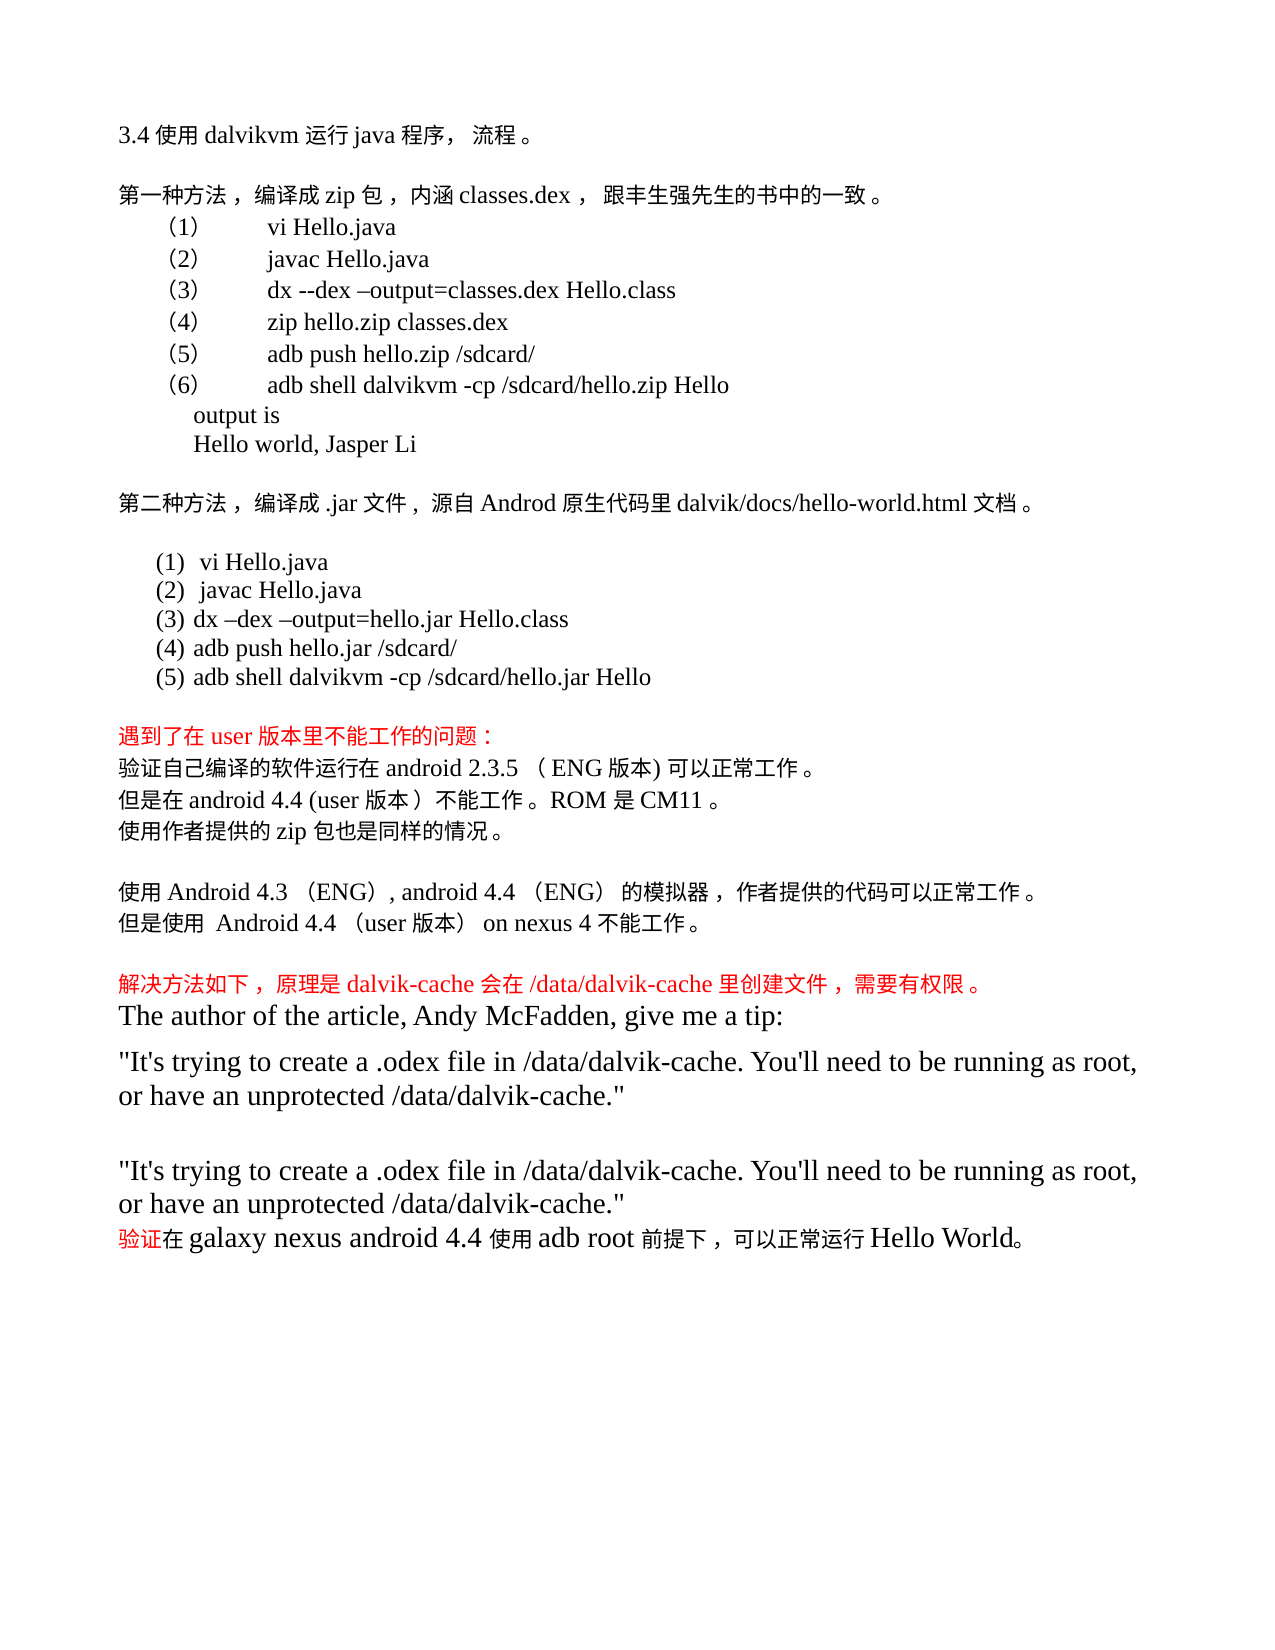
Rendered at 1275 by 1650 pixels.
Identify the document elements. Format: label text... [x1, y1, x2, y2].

text 验证在 galaxy nexus android 4.4 使用 adb root 前提下 ，可以正常运行 Hello World。 [118, 1220, 1157, 1253]
text 但是在 android 4.4 (user 版本 ）不能工作 。ROM 是 CM11 。 [118, 783, 1157, 814]
text 第二种方法 ，编译成 .jar 文件 , 源自 Androd 原生代码里 dalvik/docs/hello-world.html 文档 。 [118, 486, 1157, 518]
list adb push hello.zip /sdcard/ [156, 337, 1157, 368]
list Hello world, Jasper Li [156, 429, 1157, 458]
text 使用 Android 4.3 （ENG）, android 4.4 （ENG） 的模拟器 ，作者提供的代码可以正常工作 。 [118, 875, 1157, 906]
list adb push hello.jar /sdcard/ [156, 633, 1157, 662]
list adb shell dalvikvm -cp /sdcard/hello.zip Hello [156, 368, 1157, 400]
list vi Hello.java [156, 210, 1157, 242]
list javac Hello.java [156, 576, 1157, 604]
list zip hello.zip classes.dex [156, 305, 1157, 337]
text 验证自己编译的软件运行在 android 2.3.5 （ ENG 版本) 可以正常工作 。 [118, 751, 1157, 783]
text The author of the article, Andy McFadden, give me a tip: [118, 998, 1157, 1032]
text 遇到了在 user 版本里不能工作的问题 ： [118, 719, 1157, 751]
text "It's trying to create a .odex file in /data/dalvik-cache. You'll need to be running as root, or have an unprotected /data/dalvik-cache." [118, 1044, 1157, 1112]
text 使用作者提供的 zip 包也是同样的情况 。 [118, 814, 1157, 846]
text 但是使用 Android 4.4 （user 版本） on nexus 4 不能工作 。 [118, 906, 1157, 938]
text "It's trying to create a .odex file in /data/dalvik-cache. You'll need to be running as root, or have an unprotected /data/dalvik-cache." [118, 1153, 1157, 1220]
list vi Hello.java [156, 547, 1157, 576]
text 第一种方法 ，编译成 zip 包 ，内涵 classes.dex ， 跟丰生强先生的书中的一致 。 [118, 178, 1157, 210]
list dx –dex –output=hello.jar Hello.class [156, 604, 1157, 633]
text 3.4 使用 dalvikvm 运行 java 程序， 流程 。 [118, 118, 1157, 150]
list dx --dex –output=classes.dex Hello.class [156, 273, 1157, 305]
list javac Hello.java [156, 242, 1157, 273]
text 解决方法如下 ，原理是 dalvik-cache 会在 /data/dalvik-cache 里创建文件 ，需要有权限 。 [118, 967, 1157, 998]
list adb shell dalvikvm -cp /sdcard/hello.jar Hello [156, 662, 1157, 691]
list output is [156, 400, 1157, 429]
